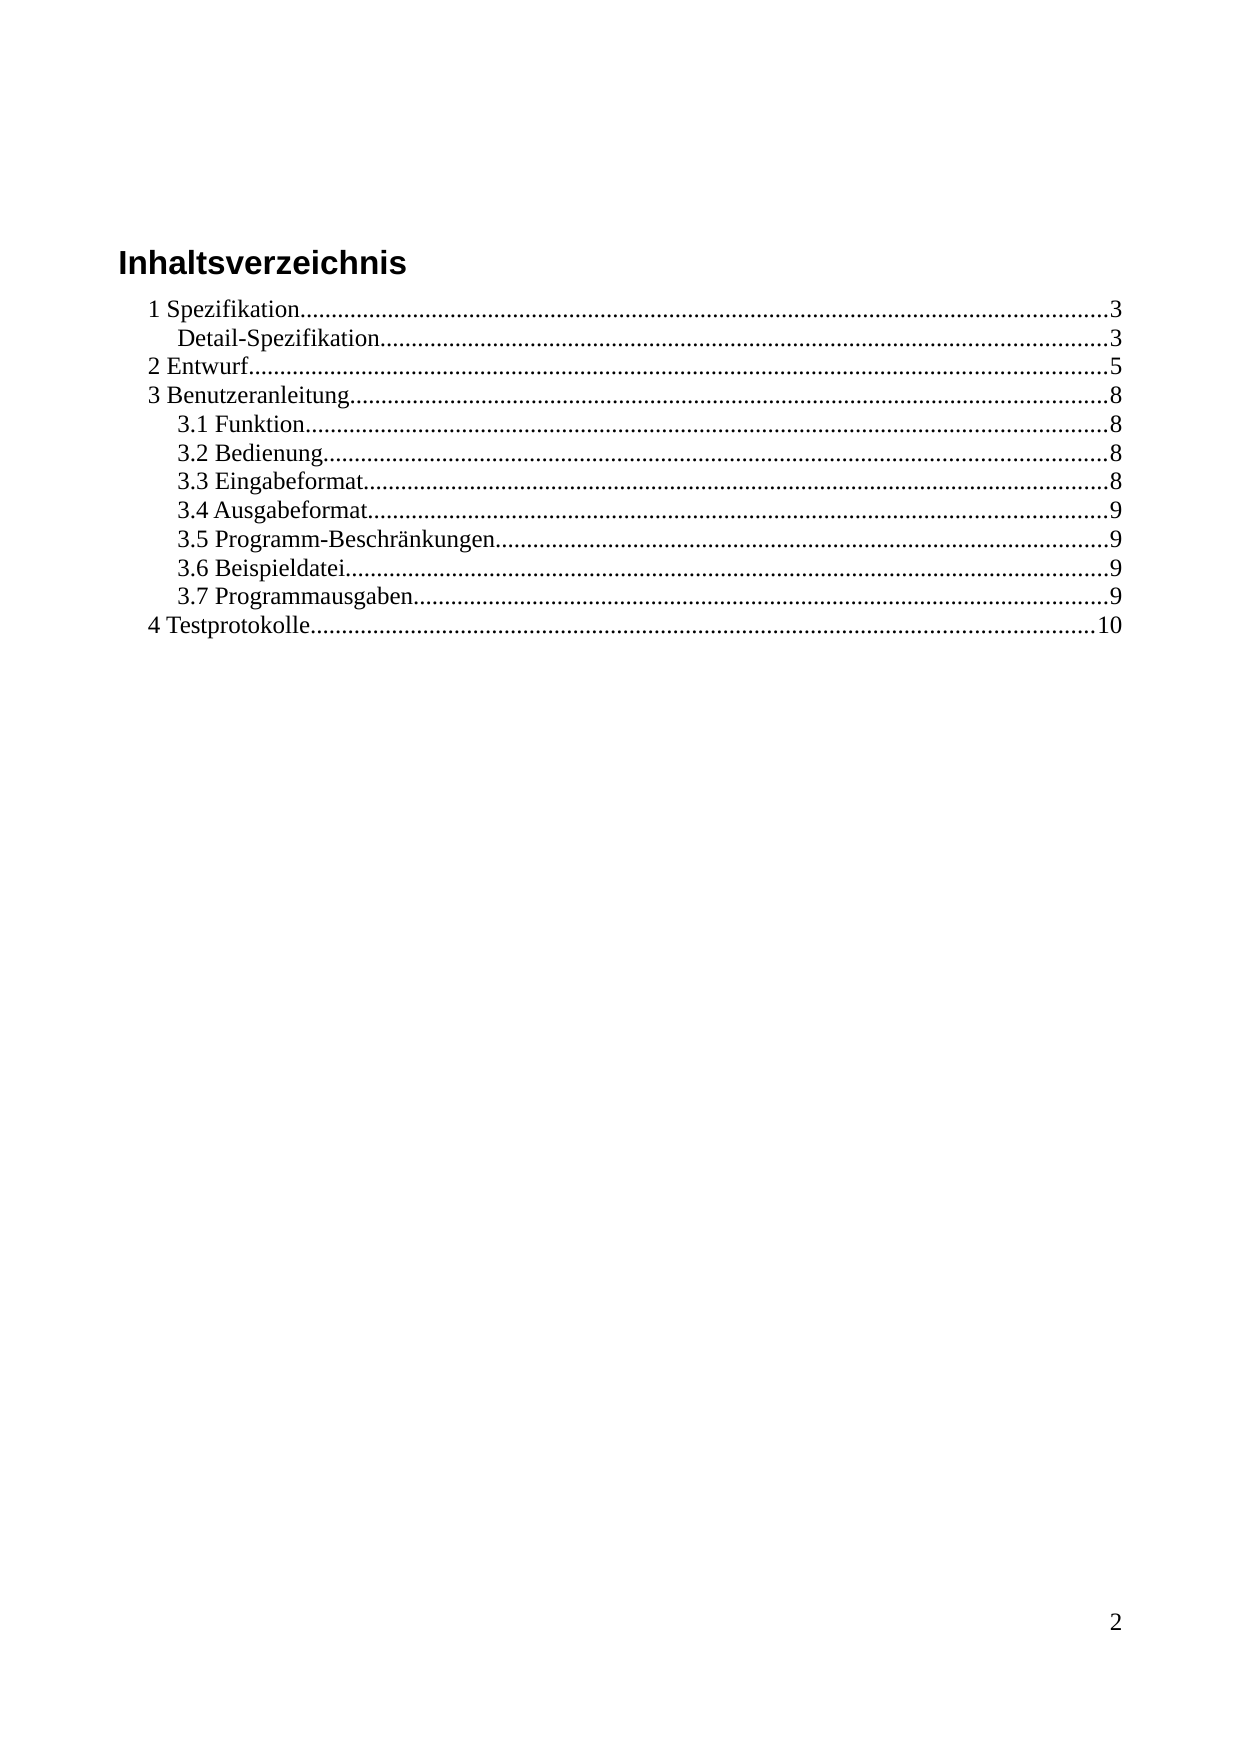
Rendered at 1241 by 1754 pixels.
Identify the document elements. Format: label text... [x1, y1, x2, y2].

text 4 Testprotokolle 10 [148, 610, 1122, 639]
text 3.6 Beispieldatei 9 [177, 553, 1122, 581]
text 3.3 Eingabeformat 8 [177, 466, 1122, 495]
subtitle Inhaltsverzeichnis [118, 243, 1122, 281]
text 3 Benutzeranleitung 8 [148, 380, 1122, 409]
text Detail-Spezifikation 3 [177, 323, 1122, 351]
text 3.2 Bedienung 8 [177, 438, 1122, 466]
text 3.7 Programmausgaben 9 [177, 581, 1122, 610]
text 3.1 Funktion 8 [177, 409, 1122, 438]
text 3.4 Ausgabeformat 9 [177, 495, 1122, 524]
text 3.5 Programm-Beschränkungen 9 [177, 524, 1122, 553]
text 1 Spezifikation 3 [148, 294, 1122, 323]
text 2 Entwurf 5 [148, 351, 1122, 380]
